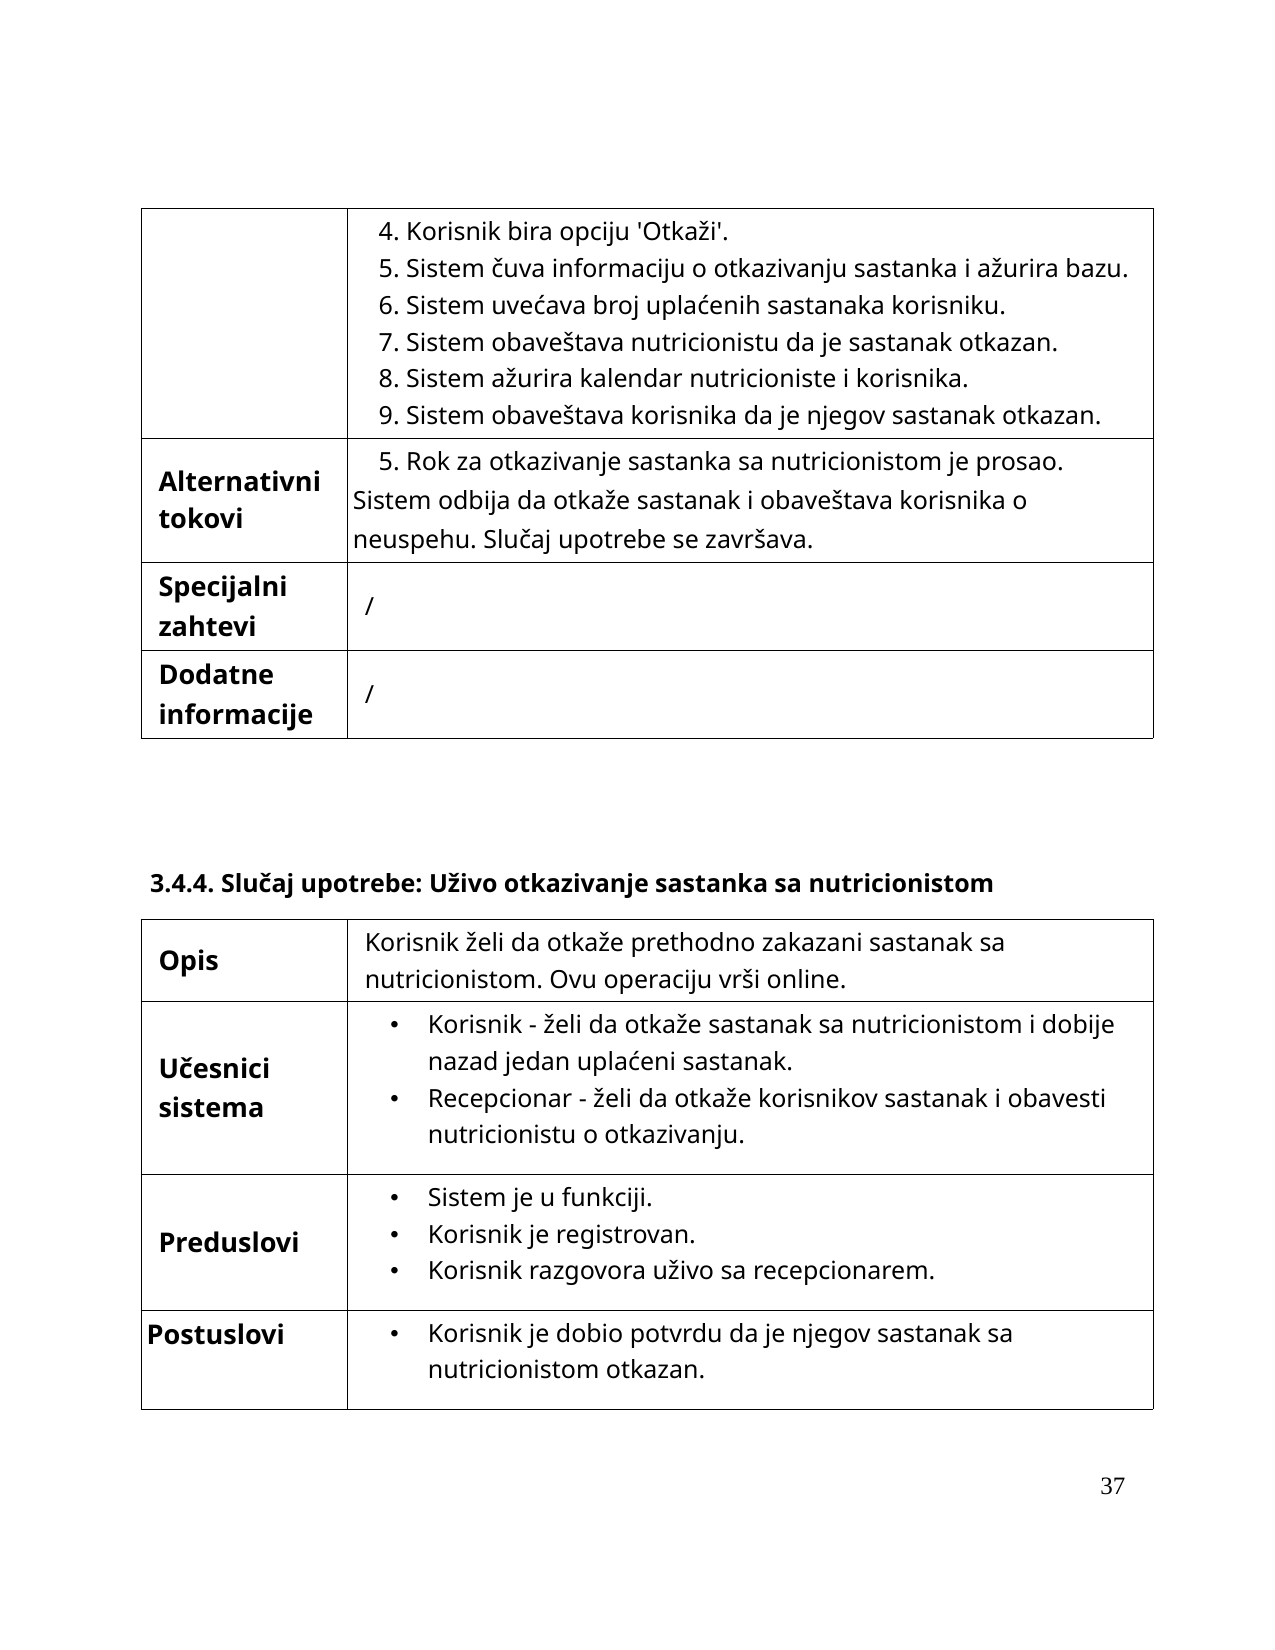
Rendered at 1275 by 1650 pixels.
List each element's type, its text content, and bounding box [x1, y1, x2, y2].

table_cell Korisnik - želi da otkaže sastanak sa nutricionistom i dobije nazad jedan uplaćeni sastanak. Recepcionar - želi da otkaže korisnikov sastanak i obavesti nutricionistu o otkazivanju. [348, 1002, 1153, 1174]
table_cell Dodatne informacije [142, 651, 347, 738]
table_cell Alternativni tokovi [142, 439, 347, 562]
table_cell Postuslovi [142, 1311, 347, 1408]
table_cell Preduslovi [142, 1175, 347, 1309]
table_cell / [348, 563, 1153, 650]
table_cell / [348, 651, 1153, 738]
table_cell [142, 209, 347, 438]
table_cell 4. Korisnik bira opciju 'Otkaži'. 5. Sistem čuva informaciju o otkazivanju sastanka i ažurira bazu. 6. Sistem uvećava broj uplaćenih sastanaka korisniku. 7. Sistem obaveštava nutricionistu da je sastanak otkazan. 8. Sistem ažurira kalendar nutricioniste i korisnika. 9. Sistem obaveštava korisnika da je njegov sastanak otkazan. [348, 209, 1153, 438]
table_cell Sistem je u funkciji. Korisnik je registrovan. Korisnik razgovora uživo sa recepcionarem. [348, 1175, 1153, 1309]
table_header Korisnik želi da otkaže prethodno zakazani sastanak sa nutricionistom. Ovu operaciju vrši online. [348, 920, 1153, 1001]
table_cell Učesnici sistema [142, 1002, 347, 1174]
table_header Opis [142, 920, 347, 1001]
table_cell Korisnik je dobio potvrdu da je njegov sastanak sa nutricionistom otkazan. Nutricionista je dobio informaciju da je sastanak otkazan. Centar je dobio informaciju da je sastanak otkazan. [348, 1311, 1153, 1408]
table_cell 5. Rok za otkazivanje sastanka sa nutricionistom je prosao. Sistem odbija da otkaže sastanak i obaveštava korisnika o neuspehu. Slučaj upotrebe se završava. [348, 439, 1153, 562]
table_cell Specijalni zahtevi [142, 563, 347, 650]
text 3.4.4. Slučaj upotrebe: Uživo otkazivanje sastanka sa nutricionistom [150, 865, 1125, 899]
